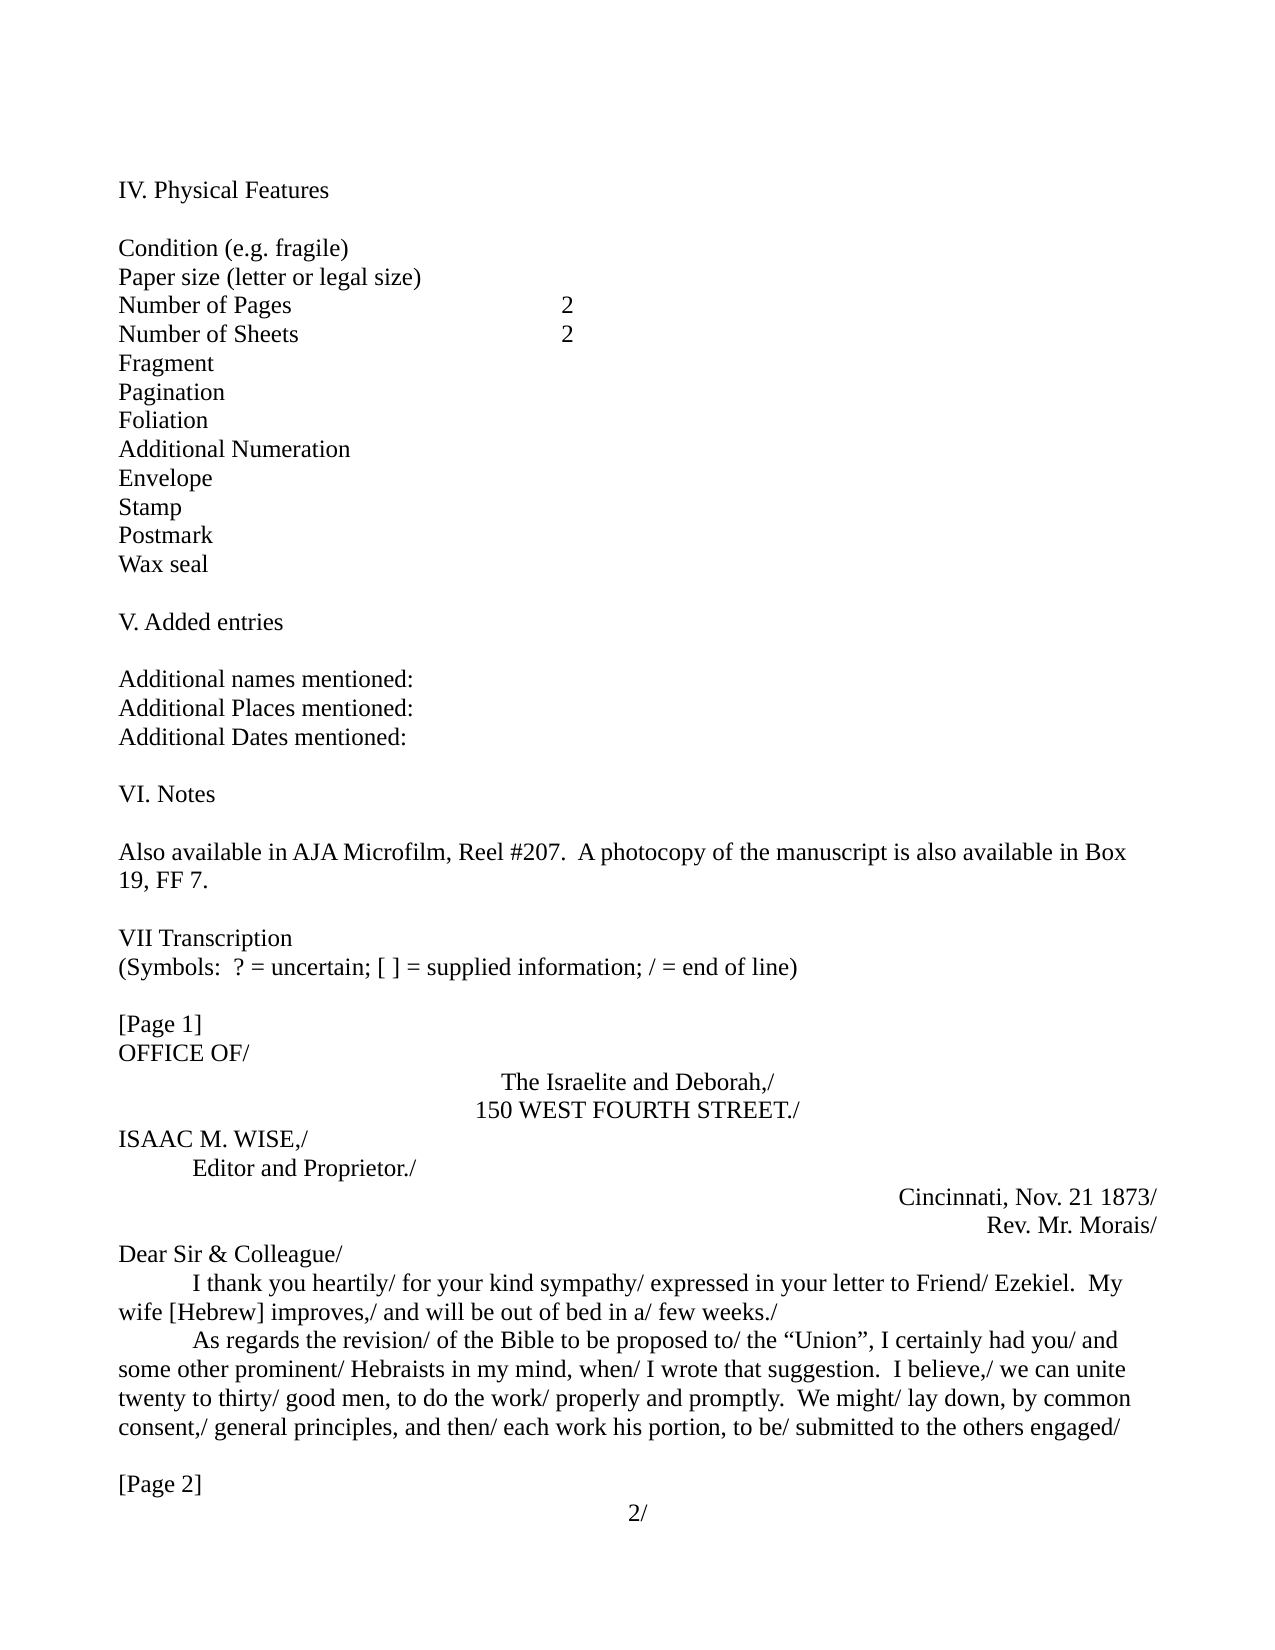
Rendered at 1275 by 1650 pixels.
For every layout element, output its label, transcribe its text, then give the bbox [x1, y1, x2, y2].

text Additional Places mentioned: [118, 693, 1157, 722]
text [Page 1] [118, 1009, 1157, 1038]
text Additional Numeration [118, 434, 1157, 463]
text Additional Dates mentioned: [118, 722, 1157, 751]
text Condition (e.g. fragile) [118, 233, 1157, 262]
text Paper size (letter or legal size) [118, 262, 1157, 291]
text Editor and Proprietor./ [118, 1153, 1157, 1182]
text [Page 2] [118, 1469, 1157, 1498]
text Stamp [118, 492, 1157, 521]
text Wax seal [118, 549, 1157, 578]
text Cincinnati, Nov. 21 1873/ [118, 1182, 1157, 1211]
text Also available in AJA Microfilm, Reel #207. A photocopy of the manuscript is also available in Box 19, FF 7. [118, 837, 1157, 894]
text Fragment [118, 348, 1157, 377]
text 2/ [118, 1498, 1157, 1527]
text V. Added entries [118, 607, 1157, 636]
text The Israelite and Deborah,/ [118, 1067, 1157, 1096]
text Number of Sheets 2 [118, 319, 1157, 348]
text As regards the revision/ of the Bible to be proposed to/ the “Union”, I certainly had you/ and some other prominent/ Hebraists in my mind, when/ I wrote that suggestion. I believe,/ we can unite twenty to thirty/ good men, to do the work/ properly and promptly. We might/ lay down, by common consent,/ general principles, and then/ each work his portion, to be/ submitted to the others engaged/ [118, 1326, 1157, 1441]
text VI. Notes [118, 779, 1157, 808]
text Envelope [118, 463, 1157, 492]
text Foliation [118, 406, 1157, 434]
text Postma rk [118, 521, 1157, 549]
text (Symbols: ? = uncertain; [ ] = supplied information; / = end of line) [118, 952, 1157, 981]
text Rev. Mr. Morais/ [118, 1211, 1157, 1239]
text Additional names mentioned: [118, 664, 1157, 693]
text Pagination [118, 377, 1157, 406]
text Dear Sir & Colleague/ [118, 1239, 1157, 1268]
text Number of Pages 2 [118, 291, 1157, 319]
text OFFICE OF/ [118, 1038, 1157, 1067]
text 150 WEST FOURTH STREET./ [118, 1096, 1157, 1124]
text I thank you heartily/ for your kind sympathy/ expressed in your letter to Friend/ Ezekiel. My wife [Hebrew] improves,/ and will be out of bed in a/ few weeks./ [118, 1268, 1157, 1326]
text ISAAC M. WISE,/ [118, 1124, 1157, 1153]
text IV. Physical Features [118, 176, 1157, 204]
text VII Transcription [118, 923, 1157, 952]
